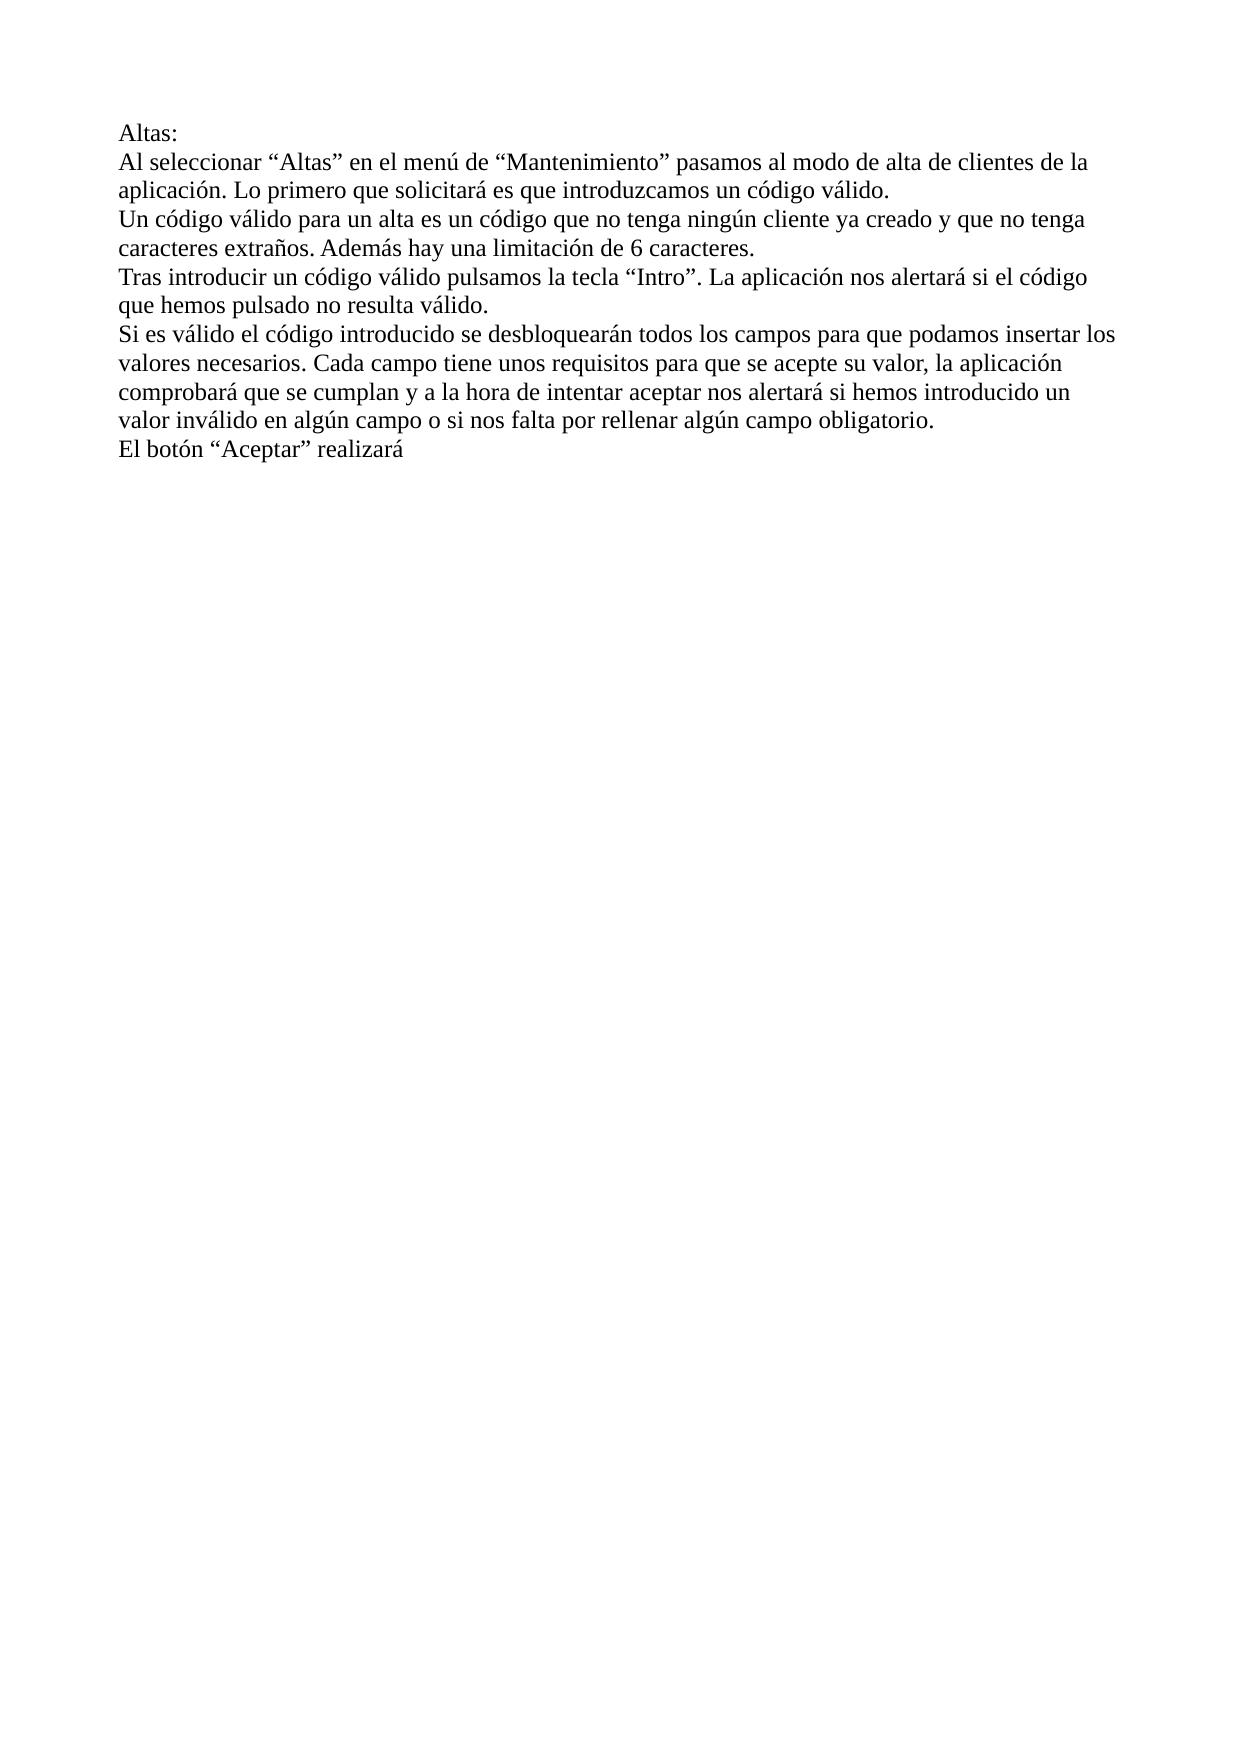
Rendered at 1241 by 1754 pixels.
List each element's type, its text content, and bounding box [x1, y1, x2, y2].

text Un código válido para un alta es un código que no tenga ningún cliente ya creado y que no tenga caracteres extraños. Además hay una limitación de 6 caracteres. [118, 204, 1122, 262]
text El botón “Aceptar” realizará [118, 434, 1122, 463]
text Si es válido el código introducido se desbloquearán todos los campos para que podamos insertar los valores necesarios. Cada campo tiene unos requisitos para que se acepte su valor, la aplicación comprobará que se cumplan y a la hora de intentar aceptar nos alertará si hemos introducido un valor inválido en algún campo o si nos falta por rellenar algún campo obligatorio. [118, 319, 1122, 434]
text Tras introducir un código válido pulsamos la tecla “Intro”. La aplicación nos alertará si el código que hemos pulsado no resulta válido. [118, 262, 1122, 319]
text Al seleccionar “Altas” en el menú de “Mantenimiento” pasamos al modo de alta de clientes de la aplicación. Lo primero que solicitará es que introduzcamos un código válido. [118, 147, 1122, 204]
text Altas: [118, 118, 1122, 147]
